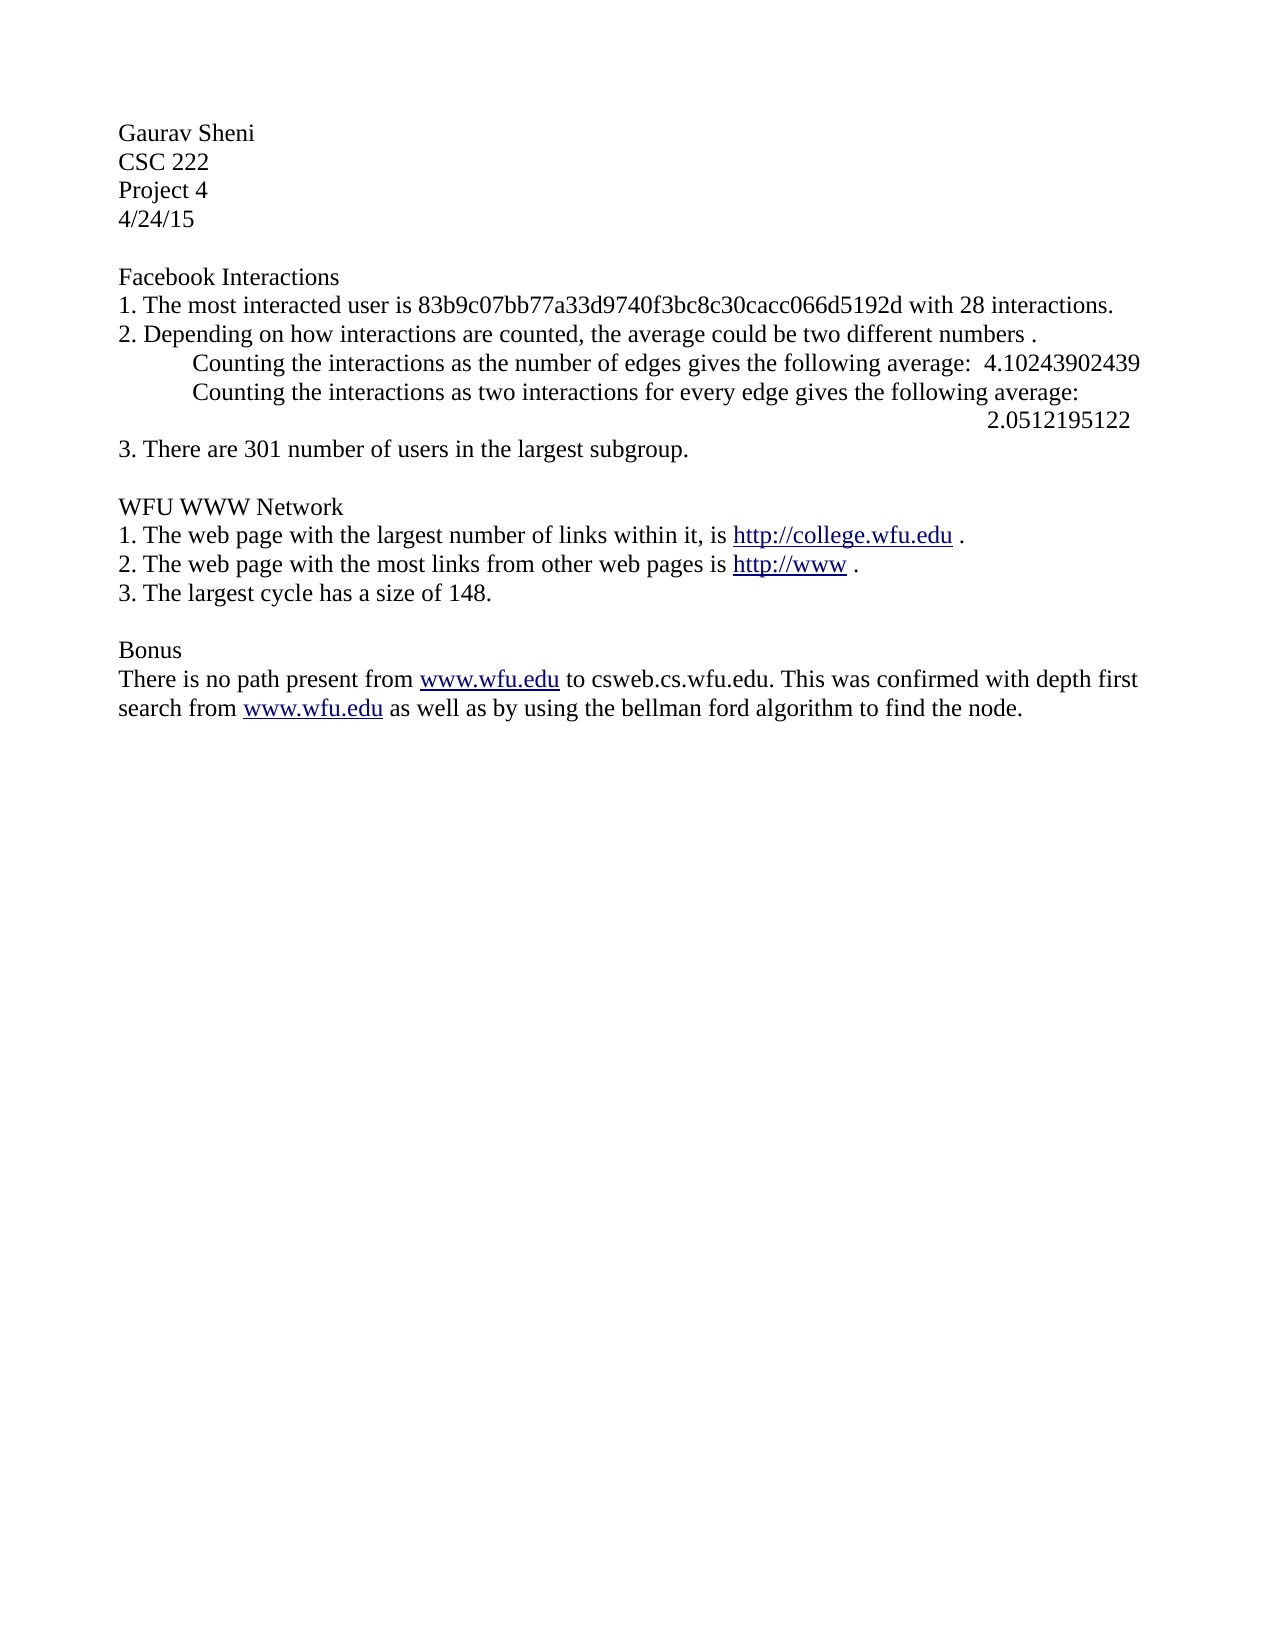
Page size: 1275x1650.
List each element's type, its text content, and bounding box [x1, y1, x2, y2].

text 1. The web page with the largest number of links within it, is http://college.wfu.edu . [118, 521, 1157, 549]
text 4/24/15 [118, 204, 1157, 233]
text Counting the interactions as the number of edges gives the following average: 4.10243902439 [118, 348, 1157, 377]
text 2. Depending on how interactions are counted, the average could be two different numbers . [118, 319, 1157, 348]
text 3. The largest cycle has a size of 148. [118, 578, 1157, 607]
text Counting the interactions as two interactions for every edge gives the following average: 2.0512195122 [118, 377, 1157, 434]
text 2. The web page with the most links from other web pages is http://www . [118, 549, 1157, 578]
text Bonus [118, 636, 1157, 664]
text Facebook Interactions [118, 262, 1157, 291]
text CSC 222 [118, 147, 1157, 176]
text Gaurav Sheni [118, 118, 1157, 147]
text Project 4 [118, 176, 1157, 204]
text 1. The most interacted user is 83b9c07bb77a33d9740f3bc8c30cacc066d5192d with 28 interactions. [118, 291, 1157, 319]
text There is no path present from www.wfu.edu to csweb.cs.wfu.edu. This was confirmed with depth first search from www.wfu.edu as well as by using the bellman ford algorithm to find the node. [118, 664, 1157, 722]
text 3. There are 301 number of users in the largest subgroup. [118, 434, 1157, 463]
text WFU WWW Network [118, 492, 1157, 521]
